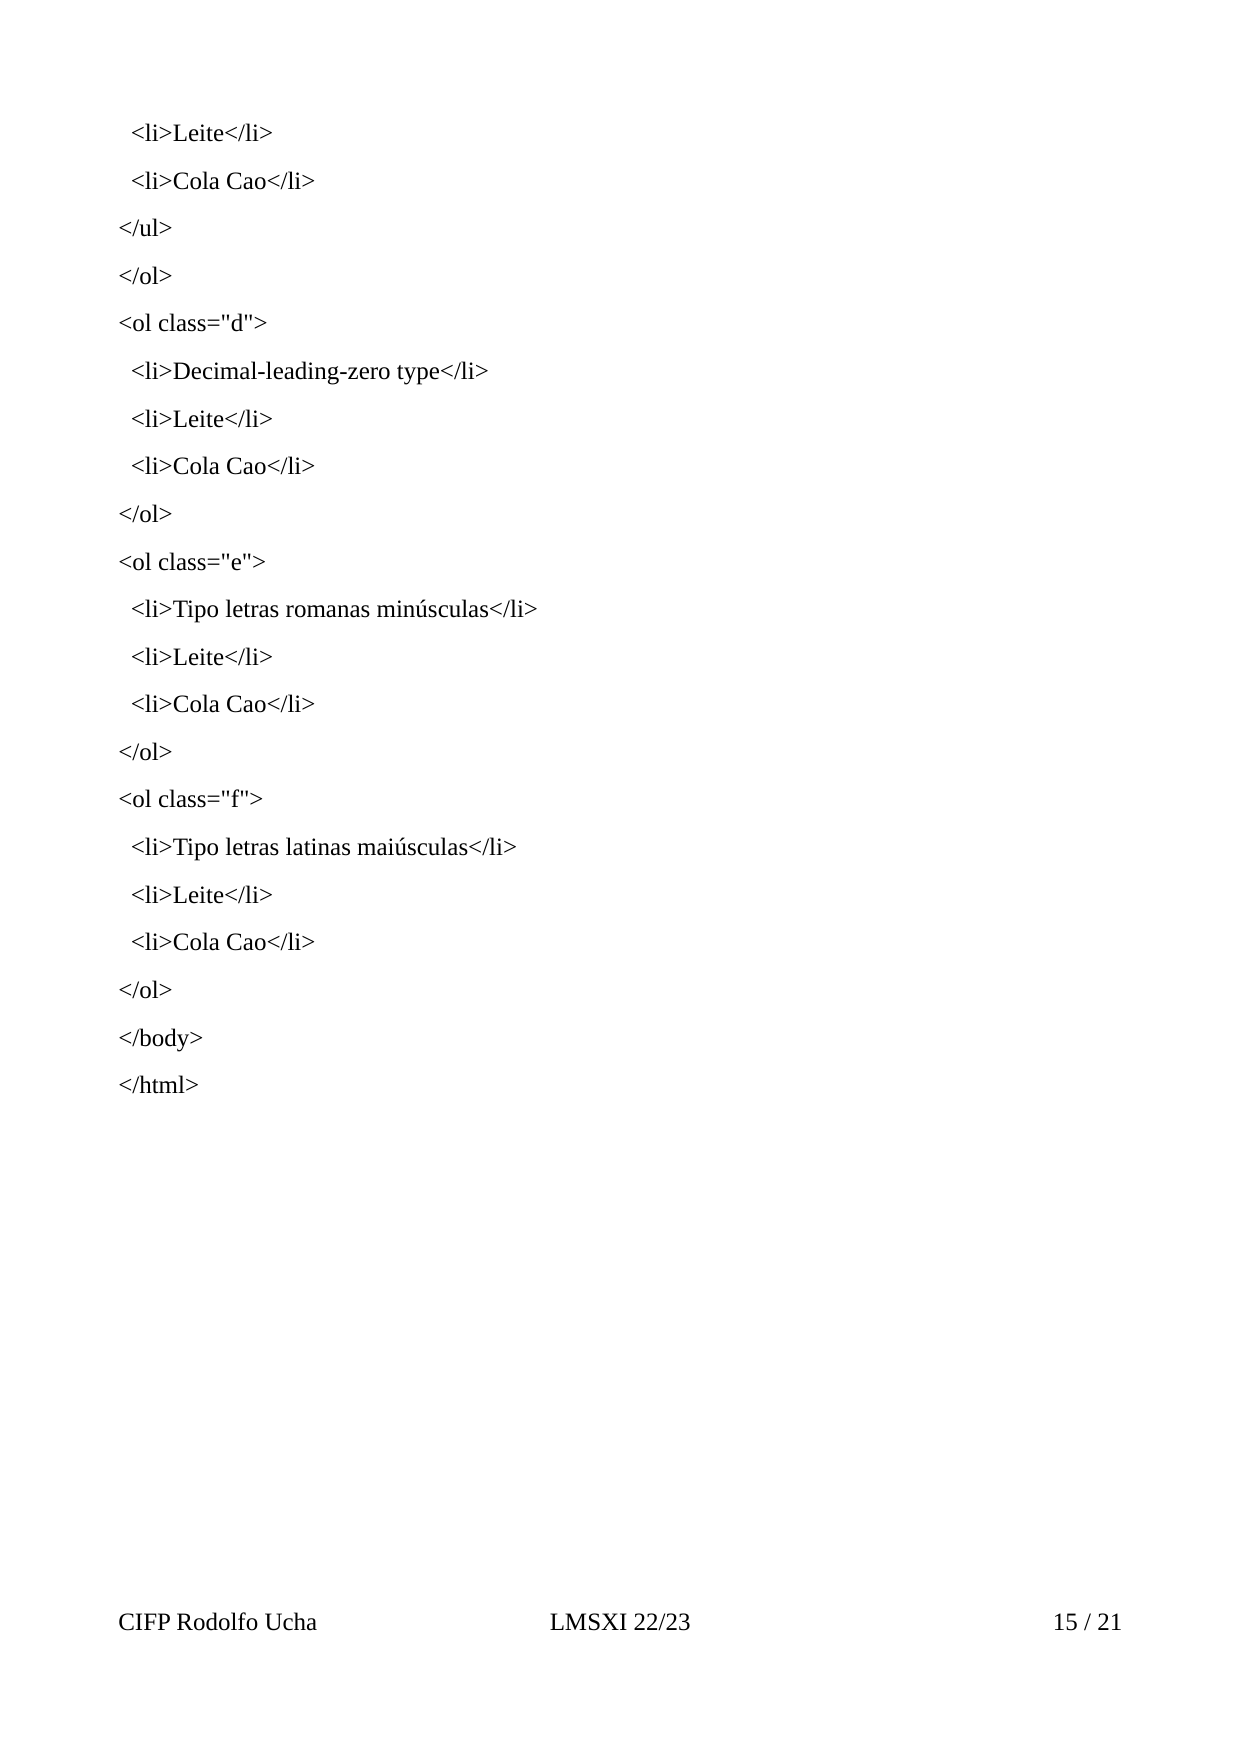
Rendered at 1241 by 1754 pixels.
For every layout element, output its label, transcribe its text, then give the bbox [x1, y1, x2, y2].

text <li>Cola Cao</li> [118, 451, 1122, 480]
text </body> [118, 1023, 1122, 1051]
text <ol class="e"> [118, 547, 1122, 575]
text <ol class="f"> [118, 784, 1122, 813]
text <li>Decimal-leading-zero type</li> [118, 356, 1122, 385]
text <li>Leite</li> [118, 118, 1122, 147]
text </ol> [118, 499, 1122, 528]
text <li>Cola Cao</li> [118, 166, 1122, 194]
text </ul> [118, 213, 1122, 242]
text <li>Tipo letras romanas minúsculas</li> [118, 594, 1122, 623]
text </ol> [118, 737, 1122, 766]
text <li>Leite</li> [118, 642, 1122, 671]
text </ol> [118, 261, 1122, 290]
text <li>Tipo letras latinas maiúsculas</li> [118, 832, 1122, 861]
text </ol> [118, 975, 1122, 1004]
text <li>Cola Cao</li> [118, 927, 1122, 956]
text </html> [118, 1070, 1122, 1099]
text <li>Leite</li> [118, 404, 1122, 432]
text <ol class="d"> [118, 308, 1122, 337]
text <li>Leite</li> [118, 880, 1122, 908]
text <li>Cola Cao</li> [118, 689, 1122, 718]
